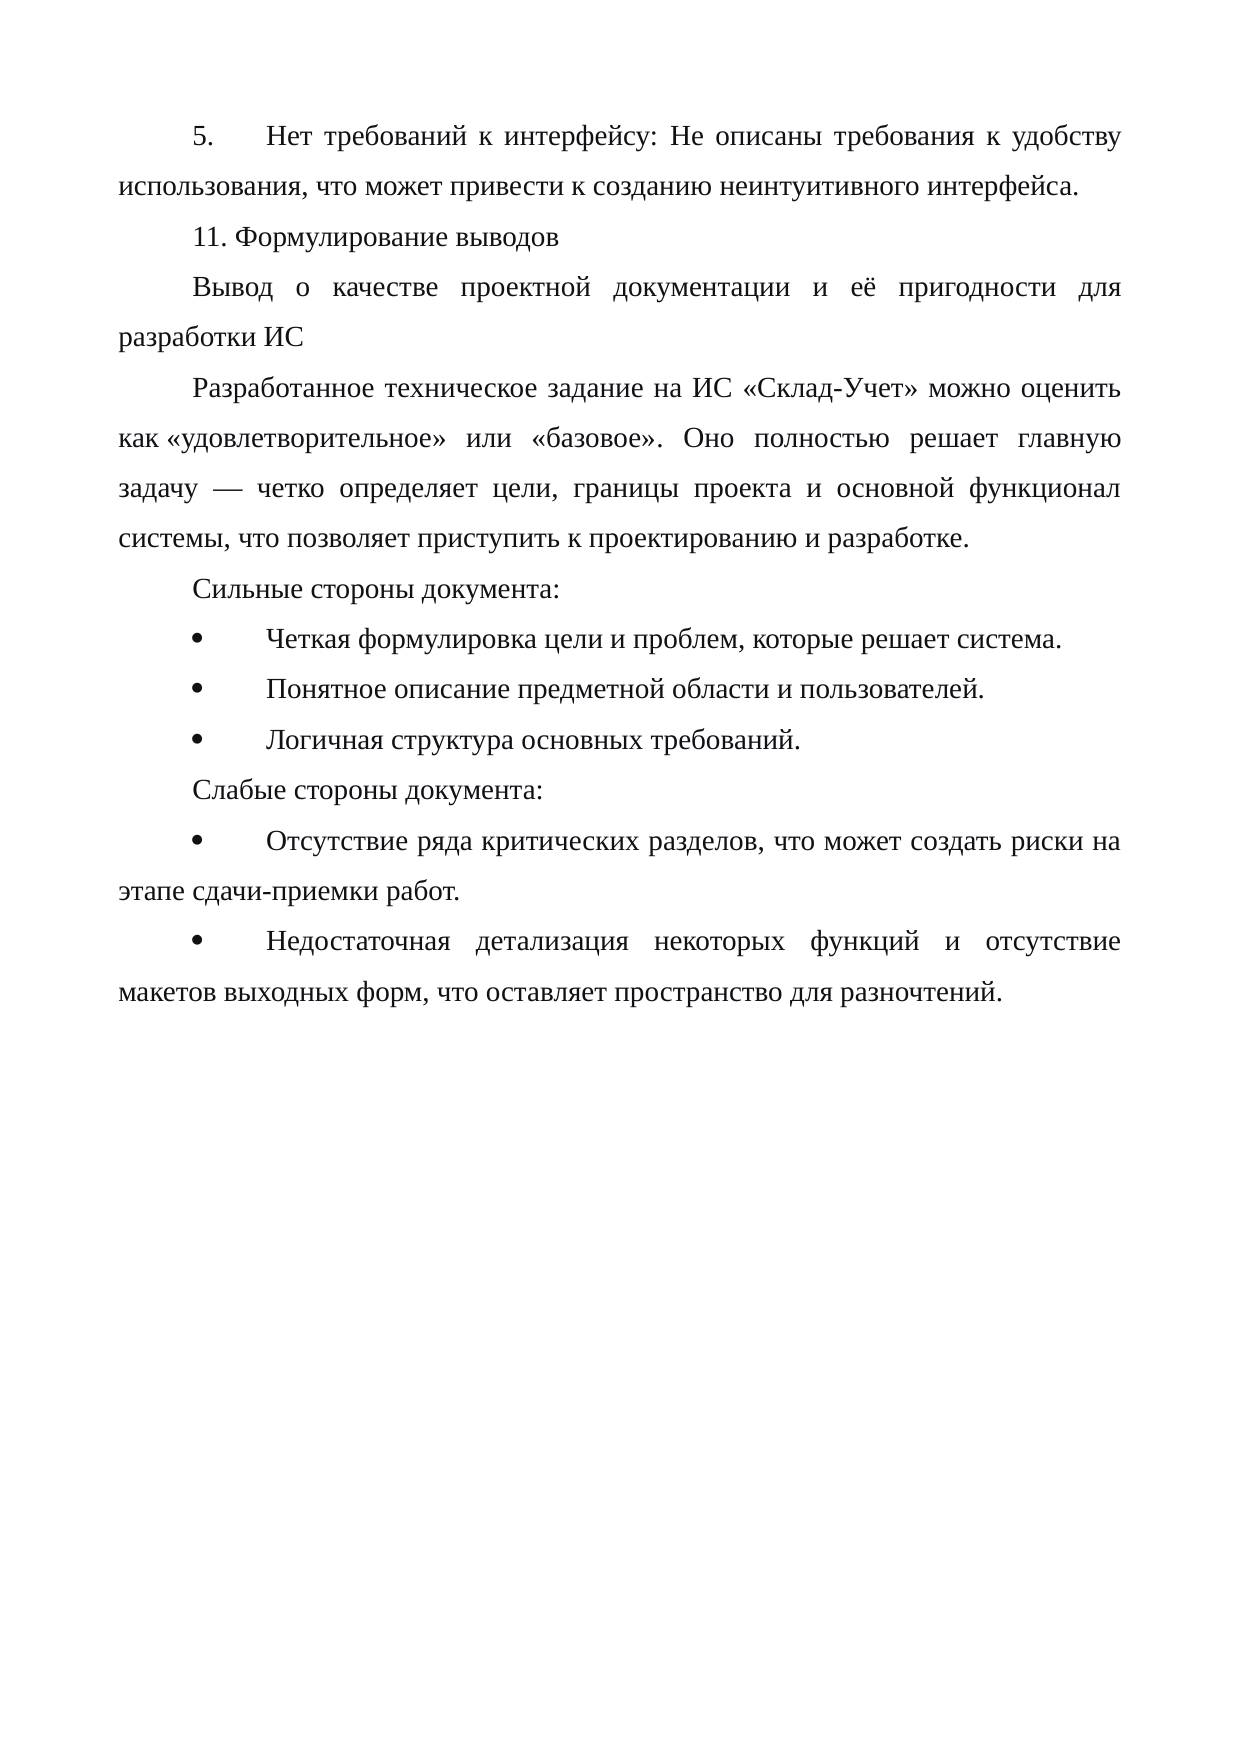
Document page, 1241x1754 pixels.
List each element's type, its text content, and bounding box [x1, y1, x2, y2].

list Логичная структура основных требований. [118, 722, 1122, 756]
text Разработанное техническое задание на ИС «Склад-Учет» можно оценить как «удовлетворительное» или «базовое». Оно полностью решает главную задачу — четко определяет цели, границы проекта и основной функционал системы, что позволяет приступить к проектированию и разработке. [118, 370, 1122, 554]
list Понятное описание предметной области и пользователей. [118, 672, 1122, 705]
text Слабые стороны документа: [118, 772, 1122, 806]
text Вывод о качестве проектной документации и её пригодности для разработки ИС [118, 269, 1122, 353]
list Четкая формулировка цели и проблем, которые решает система. [118, 621, 1122, 655]
list Отсутствие ряда критических разделов, что может создать риски на этапе сдачи-приемки работ. [118, 823, 1122, 907]
list Недостаточная детализация некоторых функций и отсутствие макетов выходных форм, что оставляет пространство для разночтений. [118, 923, 1122, 1007]
list Нет требований к интерфейсу: Не описаны требования к удобству использования, что может привести к созданию неинтуитивного интерфейса. [118, 118, 1122, 202]
subtitle 11. Формулирование выводов [118, 219, 1122, 252]
text Сильные стороны документа: [118, 571, 1122, 604]
